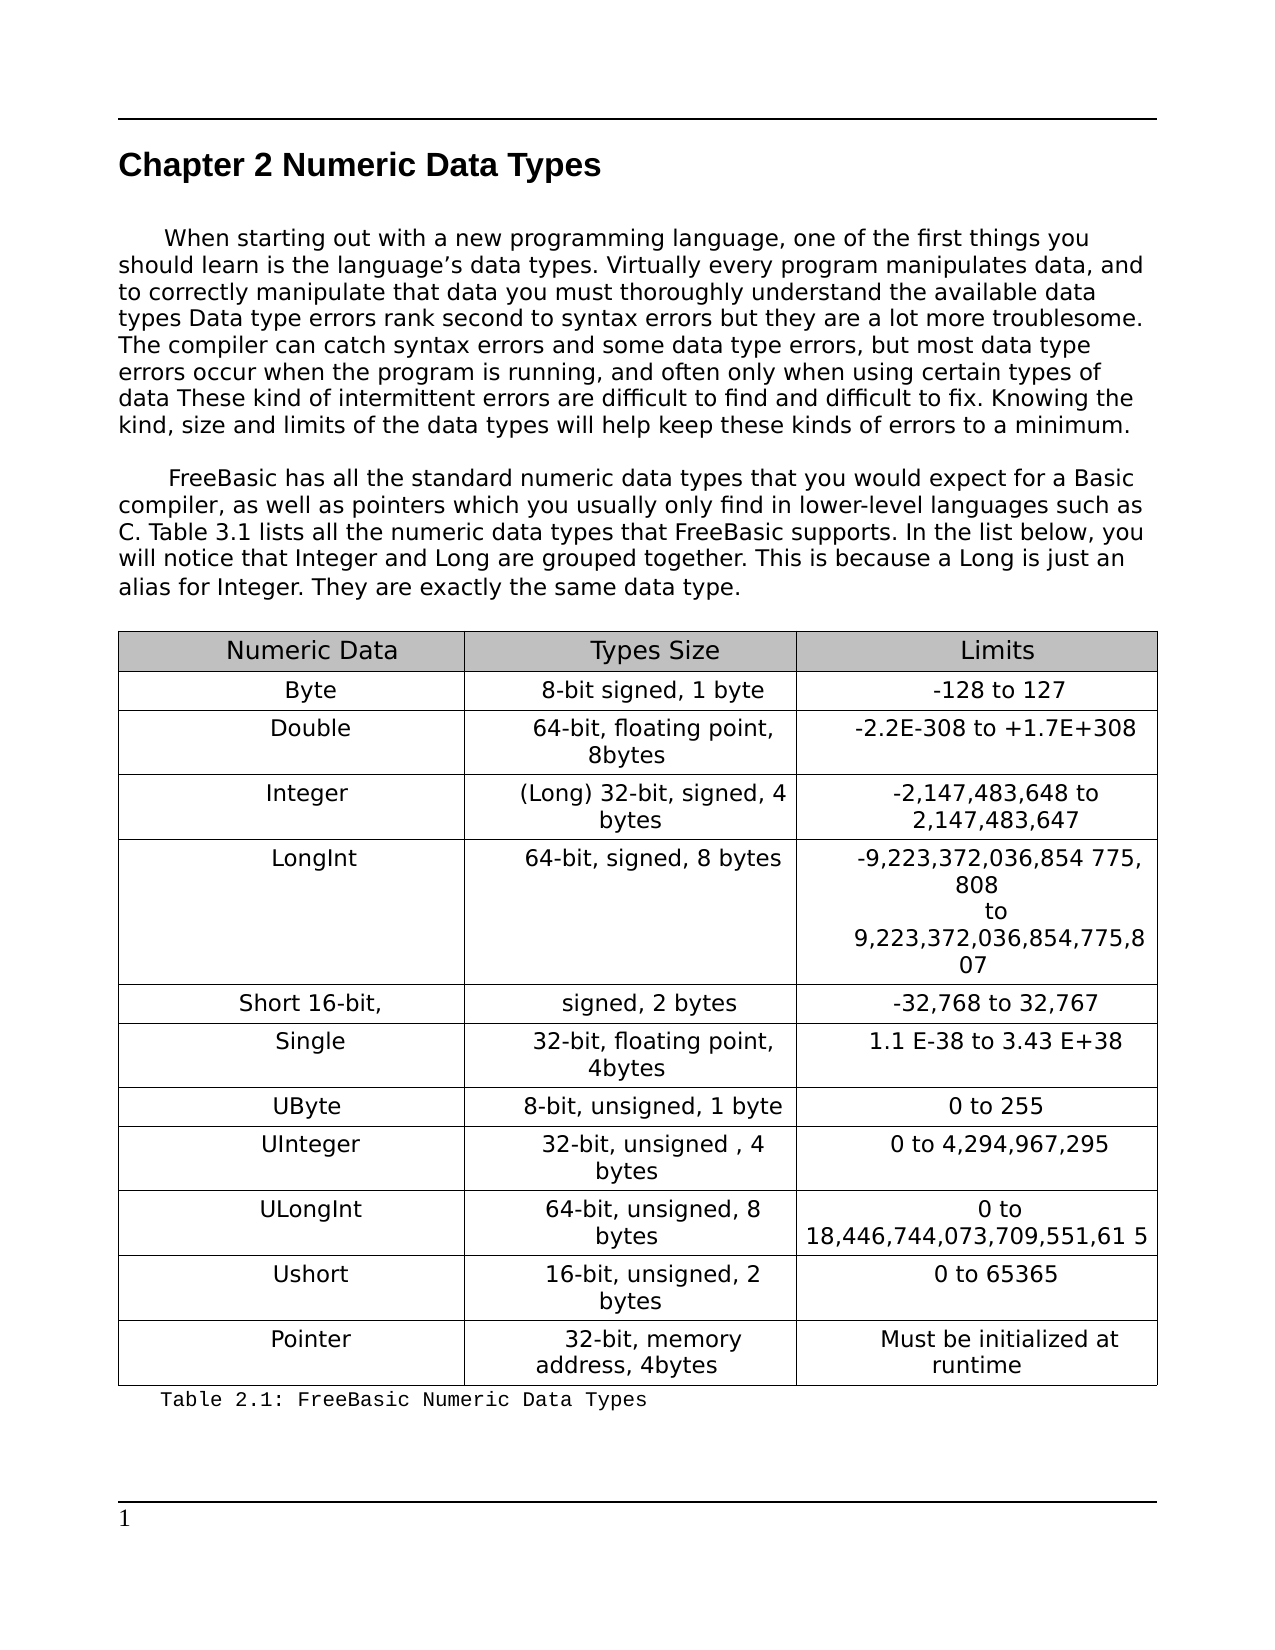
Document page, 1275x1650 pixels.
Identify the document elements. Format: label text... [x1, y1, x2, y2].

table_cell LongInt [119, 840, 464, 984]
table_cell (Long) 32-bit, signed, 4 bytes [465, 775, 796, 839]
table_cell -2.2E-308 to +1.7E+308 [797, 711, 1157, 774]
table_cell Single [119, 1024, 464, 1087]
table_cell Ushort [119, 1256, 464, 1320]
table_cell 64-bit, unsigned, 8 bytes [465, 1191, 796, 1255]
table_cell 0 to 255 [797, 1088, 1157, 1126]
table_cell signed, 2 bytes [465, 985, 796, 1022]
table_cell 32-bit, memory address, 4bytes [465, 1321, 796, 1385]
table_cell -2,147,483,648 to 2,147,483,647 [797, 775, 1157, 839]
table_cell UInteger [119, 1127, 464, 1190]
table_cell 64-bit, floating point, 8bytes [465, 711, 796, 774]
table_cell UByte [119, 1088, 464, 1126]
table_cell Must be initialized at runtime [797, 1321, 1157, 1385]
table_cell 1.1 E-38 to 3.43 E+38 [797, 1024, 1157, 1087]
table_cell Double [119, 711, 464, 774]
table_cell 8-bit signed, 1 byte [465, 672, 796, 709]
table_cell 8-bit, unsigned, 1 byte [465, 1088, 796, 1126]
table_cell 32-bit, floating point, 4bytes [465, 1024, 796, 1087]
table_cell 0 to 65365 [797, 1256, 1157, 1320]
table_cell 32-bit, unsigned , 4 bytes [465, 1127, 796, 1190]
table_cell Short 16-bit, [119, 985, 464, 1022]
table_cell 64-bit, signed, 8 bytes [465, 840, 796, 984]
table_cell ULongInt [119, 1191, 464, 1255]
table_cell 16-bit, unsigned, 2 bytes [465, 1256, 796, 1320]
text When starting out with a new programming language, one of the first things you should learn is the language’s data types. Virtually every program manipulates data, and to correctly manipulate that data you must thoroughly understand the available data types Data type errors rank second to syntax errors but they are a lot more troublesome. The compiler can catch syntax errors and some data type errors, but most data type errors occur when the program is running, and often only when using certain types of data These kind of intermittent errors are difficult to find and difficult to fix. Knowing the kind, size and limits of the data types will help keep these kinds of errors to a minimum. [118, 226, 1157, 439]
table_cell -32,768 to 32,767 [797, 985, 1157, 1022]
table_header Types Size [465, 632, 796, 671]
table_header Limits [797, 632, 1157, 671]
table_cell 0 to 4,294,967,295 [797, 1127, 1157, 1190]
text Table 2.1: FreeBasic Numeric Data Types [118, 1386, 1157, 1413]
table_cell Integer [119, 775, 464, 839]
subtitle Chapter 2 Numeric Data Types [118, 145, 1157, 184]
table_cell 0 to 18,446,744,073,709,551,61 5 [797, 1191, 1157, 1255]
text FreeBasic has all the standard numeric data types that you would expect for a Basic compiler, as well as pointers which you usually only find in lower-level languages such as C. Table 3.1 lists all the numeric data types that FreeBasic supports. In the list below, you will notice that Integer and Long are grouped together. This is because a Long is just an alias for Integer. They are exactly the same data type. [118, 466, 1157, 601]
table_cell Pointer [119, 1321, 464, 1385]
table_cell -9,223,372,036,854 775, 808 to 9,223,372,036,854,775,807 [797, 840, 1157, 984]
table_cell Byte [119, 672, 464, 709]
table_cell -128 to 127 [797, 672, 1157, 709]
table_header Numeric Data [119, 632, 464, 671]
